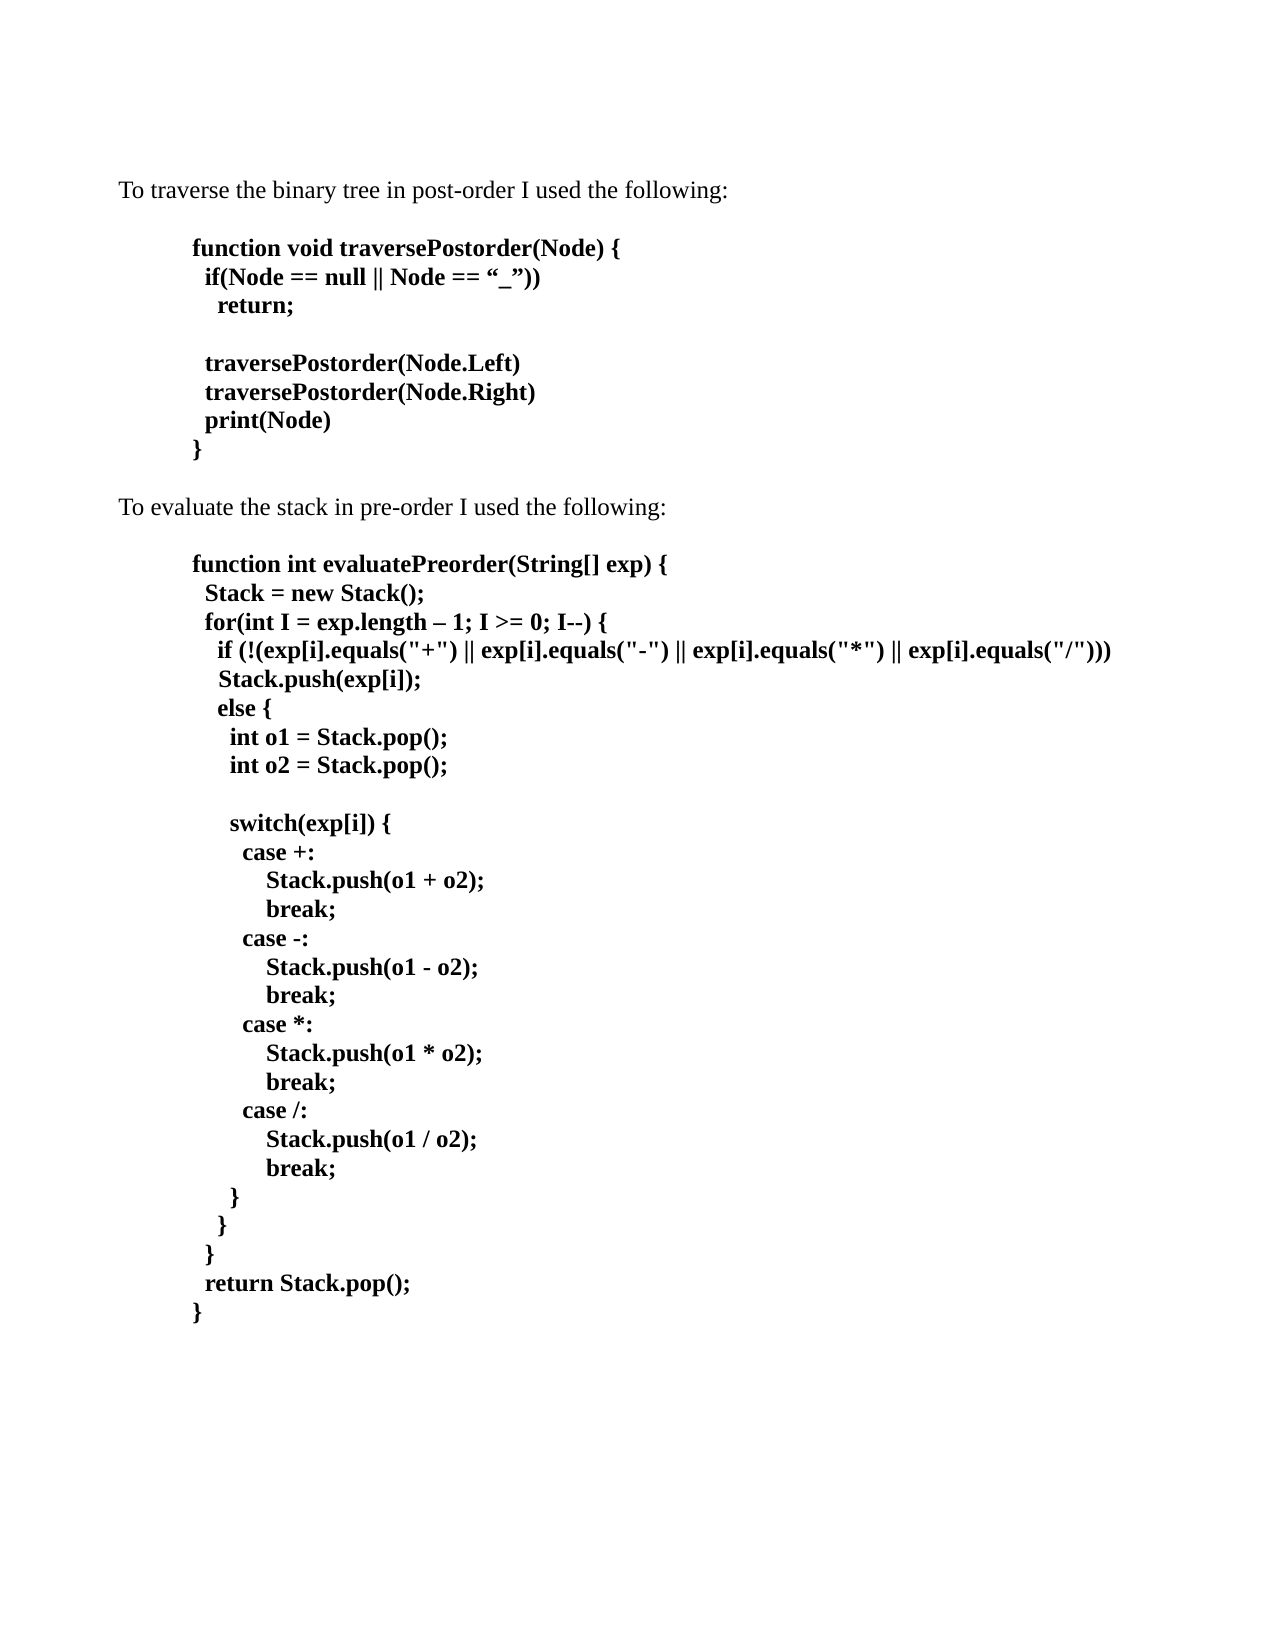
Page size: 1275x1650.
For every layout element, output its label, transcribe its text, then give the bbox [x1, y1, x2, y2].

text } [118, 1297, 1157, 1326]
text print(Node) [118, 406, 1157, 434]
text case +: [118, 837, 1157, 866]
text traversePostorder(Node.Left) [118, 348, 1157, 377]
text To evaluate the stack in pre-order I used the following: [118, 492, 1157, 521]
text case *: [118, 1009, 1157, 1038]
text break; [118, 981, 1157, 1009]
text case /: [118, 1096, 1157, 1124]
text if (!(exp[i].equals("+") || exp[i].equals("-") || exp[i].equals("*") || exp[i].equals("/"))) [118, 636, 1157, 664]
text Stack = new Stack(); [118, 578, 1157, 607]
text Stack.push(o1 * o2); [118, 1038, 1157, 1067]
text break; [118, 1153, 1157, 1182]
text function void traversePostorder(Node) { [118, 233, 1157, 262]
text Stack.push(o1 + o2); [118, 866, 1157, 894]
text switch(exp[i]) { [118, 808, 1157, 837]
text } [118, 1239, 1157, 1268]
text Stack.push(o1 / o2); [118, 1124, 1157, 1153]
text function int evaluatePreorder(String[] exp) { [118, 549, 1157, 578]
text if(Node == null || Node == “_”)) [118, 262, 1157, 291]
text Stack.push(exp[i]); [118, 664, 1157, 693]
text break; [118, 894, 1157, 923]
text case -: [118, 923, 1157, 952]
text int o2 = Stack.pop(); [118, 751, 1157, 779]
text traversePostorder(Node.Right) [118, 377, 1157, 406]
text To traverse the binary tree in post-order I used the following: [118, 176, 1157, 204]
text break; [118, 1067, 1157, 1096]
text Stack.push(o1 - o2); [118, 952, 1157, 981]
text return; [118, 291, 1157, 319]
text return Stack.pop(); [118, 1268, 1157, 1297]
text } [118, 1182, 1157, 1211]
text else { [118, 693, 1157, 722]
text for(int I = exp.length – 1; I >= 0; I--) { [118, 607, 1157, 636]
text } [118, 434, 1157, 463]
text } [118, 1211, 1157, 1239]
text int o1 = Stack.pop(); [118, 722, 1157, 751]
